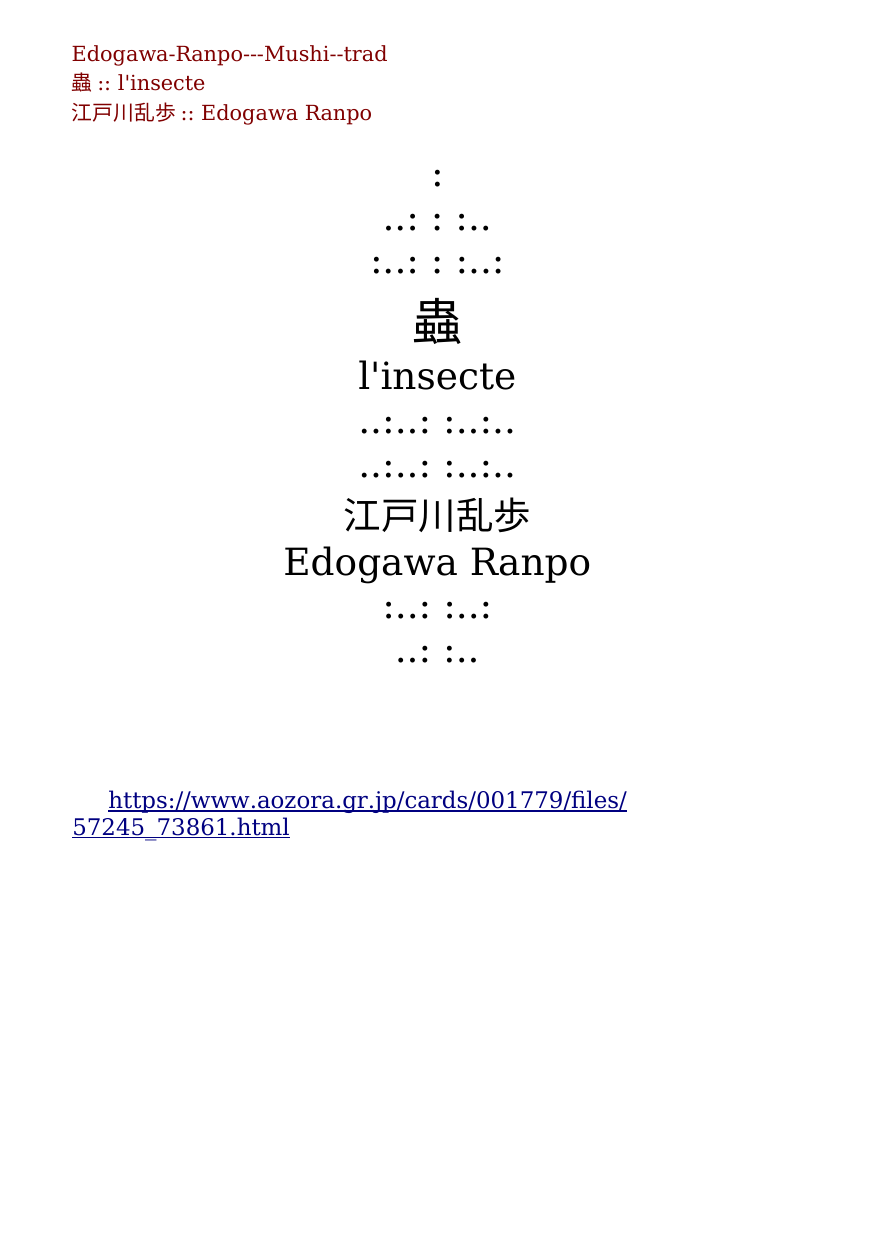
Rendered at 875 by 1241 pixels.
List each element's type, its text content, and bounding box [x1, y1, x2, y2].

text 蟲 :: l'insecte [71, 66, 803, 96]
subtitle : ..: : :.. :..: : :..: 蟲 l'insecte ..:..: :..:.. ..:..: :..:.. 江戸川乱歩 Edogawa Ranpo :..: :..: ..: :.. [36, 152, 838, 671]
text https://www.aozora.gr.jp/cards/001779/files/57245_73861.html [72, 787, 802, 841]
text Edogawa-Ranpo---Mushi--trad [71, 42, 803, 66]
text 江戸川乱歩 :: Edogawa Ranpo [71, 96, 803, 127]
